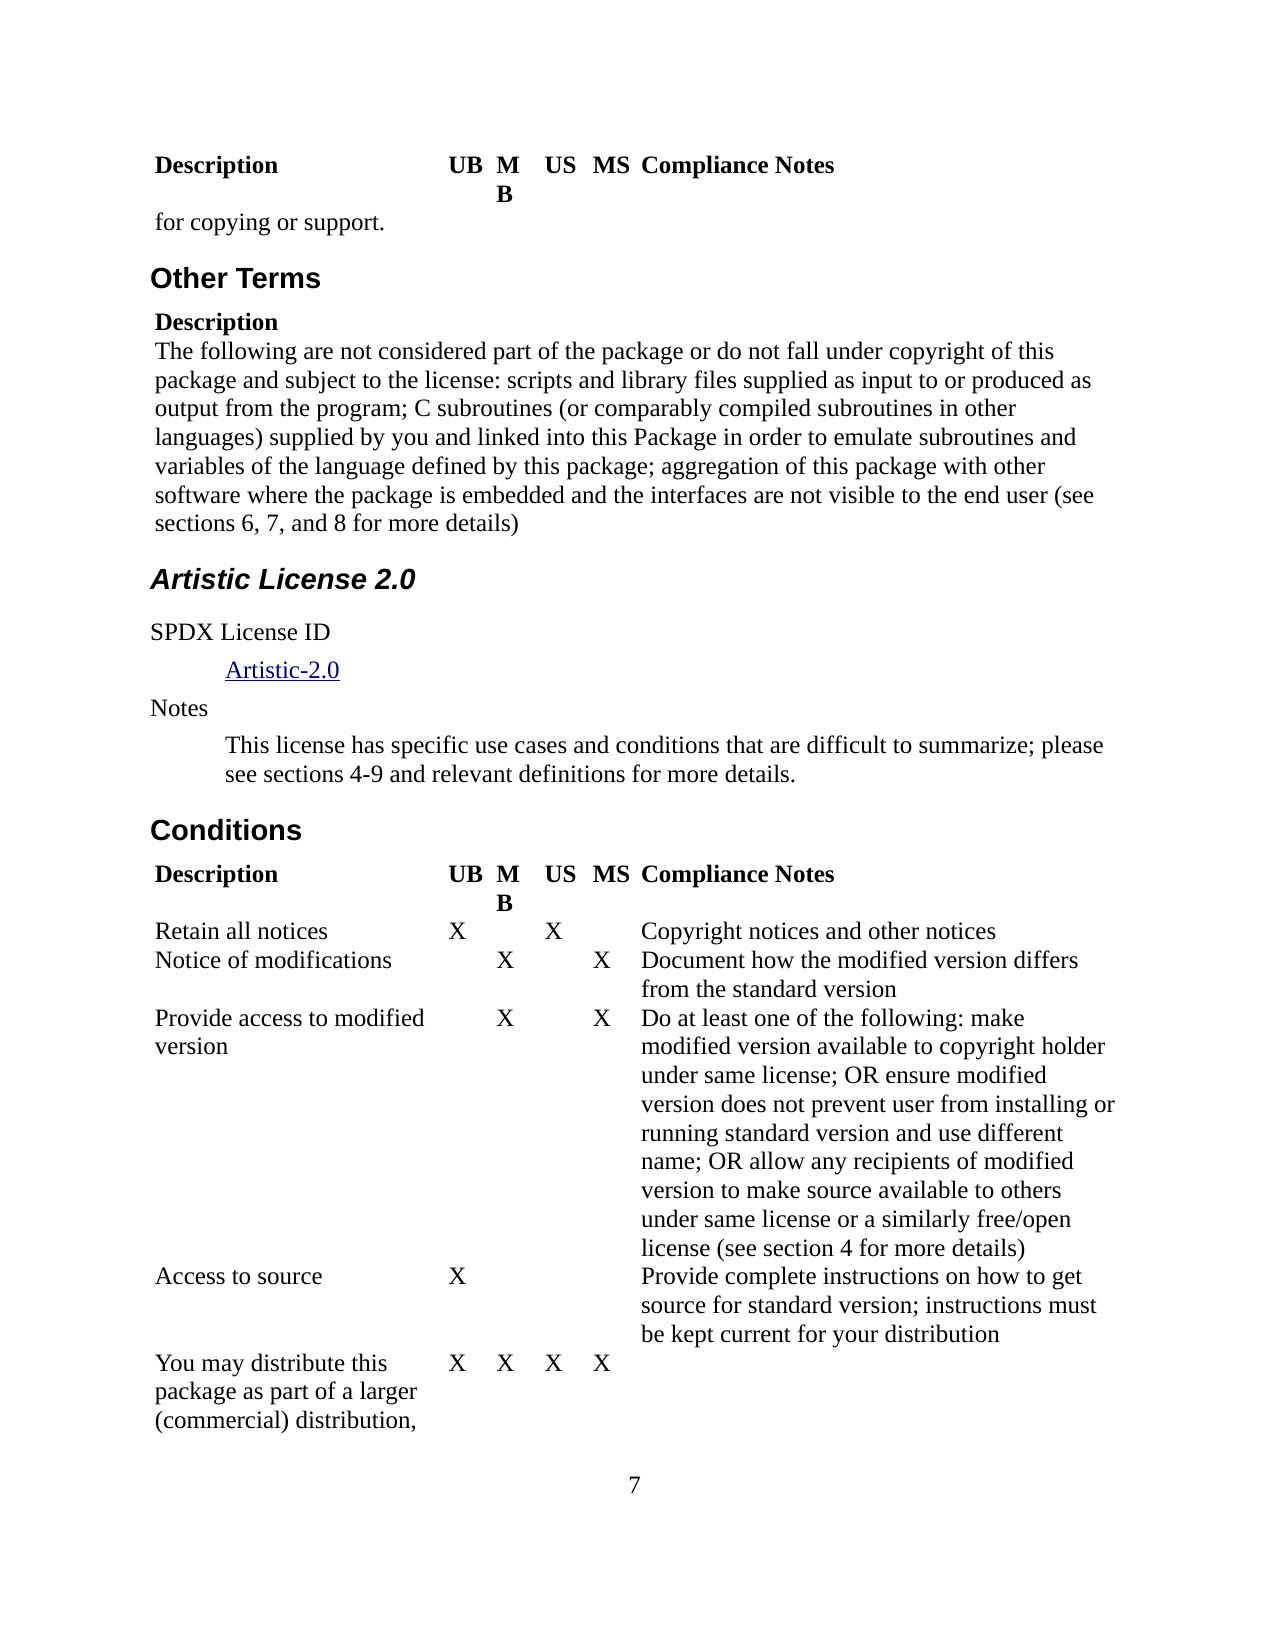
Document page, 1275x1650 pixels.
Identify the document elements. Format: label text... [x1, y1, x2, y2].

table_cell X [444, 1348, 492, 1434]
table_header MB [492, 150, 540, 207]
table_header MS [588, 859, 636, 916]
table_cell Provide complete instructions on how to get source for standard version; instructions must be kept current for your distribution [636, 1261, 1125, 1348]
table_cell X [588, 945, 636, 1003]
text SPDX License ID [150, 617, 1125, 646]
table_header MS [588, 150, 636, 207]
table_header Compliance Notes [636, 150, 1125, 207]
text This license has specific use cases and conditions that are difficult to summarize; please see sections 4-9 and relevant definitions for more details. [225, 730, 1125, 788]
table_header Description [150, 150, 443, 207]
table_cell for copying or support. [150, 208, 443, 236]
table_cell Document how the modified version differs from the standard version [636, 945, 1125, 1003]
table_cell [492, 1261, 540, 1348]
table_cell [492, 916, 540, 945]
table_header US [540, 859, 588, 916]
table_cell [540, 208, 588, 236]
table_cell Notice of modifications [150, 945, 443, 1003]
table_cell [540, 1003, 588, 1261]
table_cell [444, 1003, 492, 1261]
table_cell [540, 945, 588, 1003]
subtitle Artistic License 2.0 [150, 562, 1125, 596]
table_cell X [540, 1348, 588, 1434]
table_cell X [444, 1261, 492, 1348]
table_header MB [492, 859, 540, 916]
table_cell [444, 945, 492, 1003]
table_header Compliance Notes [636, 859, 1125, 916]
text Artistic-2.0 [225, 655, 1125, 684]
table_cell Retain all notices [150, 916, 443, 945]
table_header UB [444, 859, 492, 916]
table_cell X [588, 1003, 636, 1261]
table_cell X [492, 945, 540, 1003]
table_cell Access to source [150, 1261, 443, 1348]
subtitle Conditions [150, 813, 1125, 846]
table_cell [588, 916, 636, 945]
subtitle Other Terms [150, 261, 1125, 295]
table_cell Do at least one of the following: make modified version available to copyright holder under same license; OR ensure modified version does not prevent user from installing or running standard version and use different name; OR allow any recipients of modified version to make source available to others under same license or a similarly free/open license (see section 4 for more details) [636, 1003, 1125, 1261]
table_cell X [444, 916, 492, 945]
table_cell [444, 208, 492, 236]
table_cell [588, 208, 636, 236]
table_header UB [444, 150, 492, 207]
table_cell Provide access to modified version [150, 1003, 443, 1261]
table_cell X [492, 1003, 540, 1261]
table_cell [636, 208, 1125, 236]
table_cell X [588, 1348, 636, 1434]
table_cell X [492, 1348, 540, 1434]
table_cell The following are not considered part of the package or do not fall under copyright of this package and subject to the license: scripts and library files supplied as input to or produced as output from the program; C subroutines (or comparably compiled subroutines in other languages) supplied by you and linked into this Package in order to emulate subroutines and variables of the language defined by this package; aggregation of this package with other software where the package is embedded and the interfaces are not visible to the end user (see sections 6, 7, and 8 for more details) [150, 336, 1125, 537]
table_cell [492, 208, 540, 236]
table_cell [540, 1261, 588, 1348]
table_header Description [150, 859, 443, 916]
text Notes [150, 693, 1125, 721]
table_cell [588, 1261, 636, 1348]
table_cell X [540, 916, 588, 945]
table_header Description [150, 307, 1125, 336]
table_header US [540, 150, 588, 207]
table_cell [636, 1348, 1125, 1434]
table_cell Copyright notices and other notices [636, 916, 1125, 945]
table_cell You may distribute this package as part of a larger (commercial) distribution, [150, 1348, 443, 1434]
